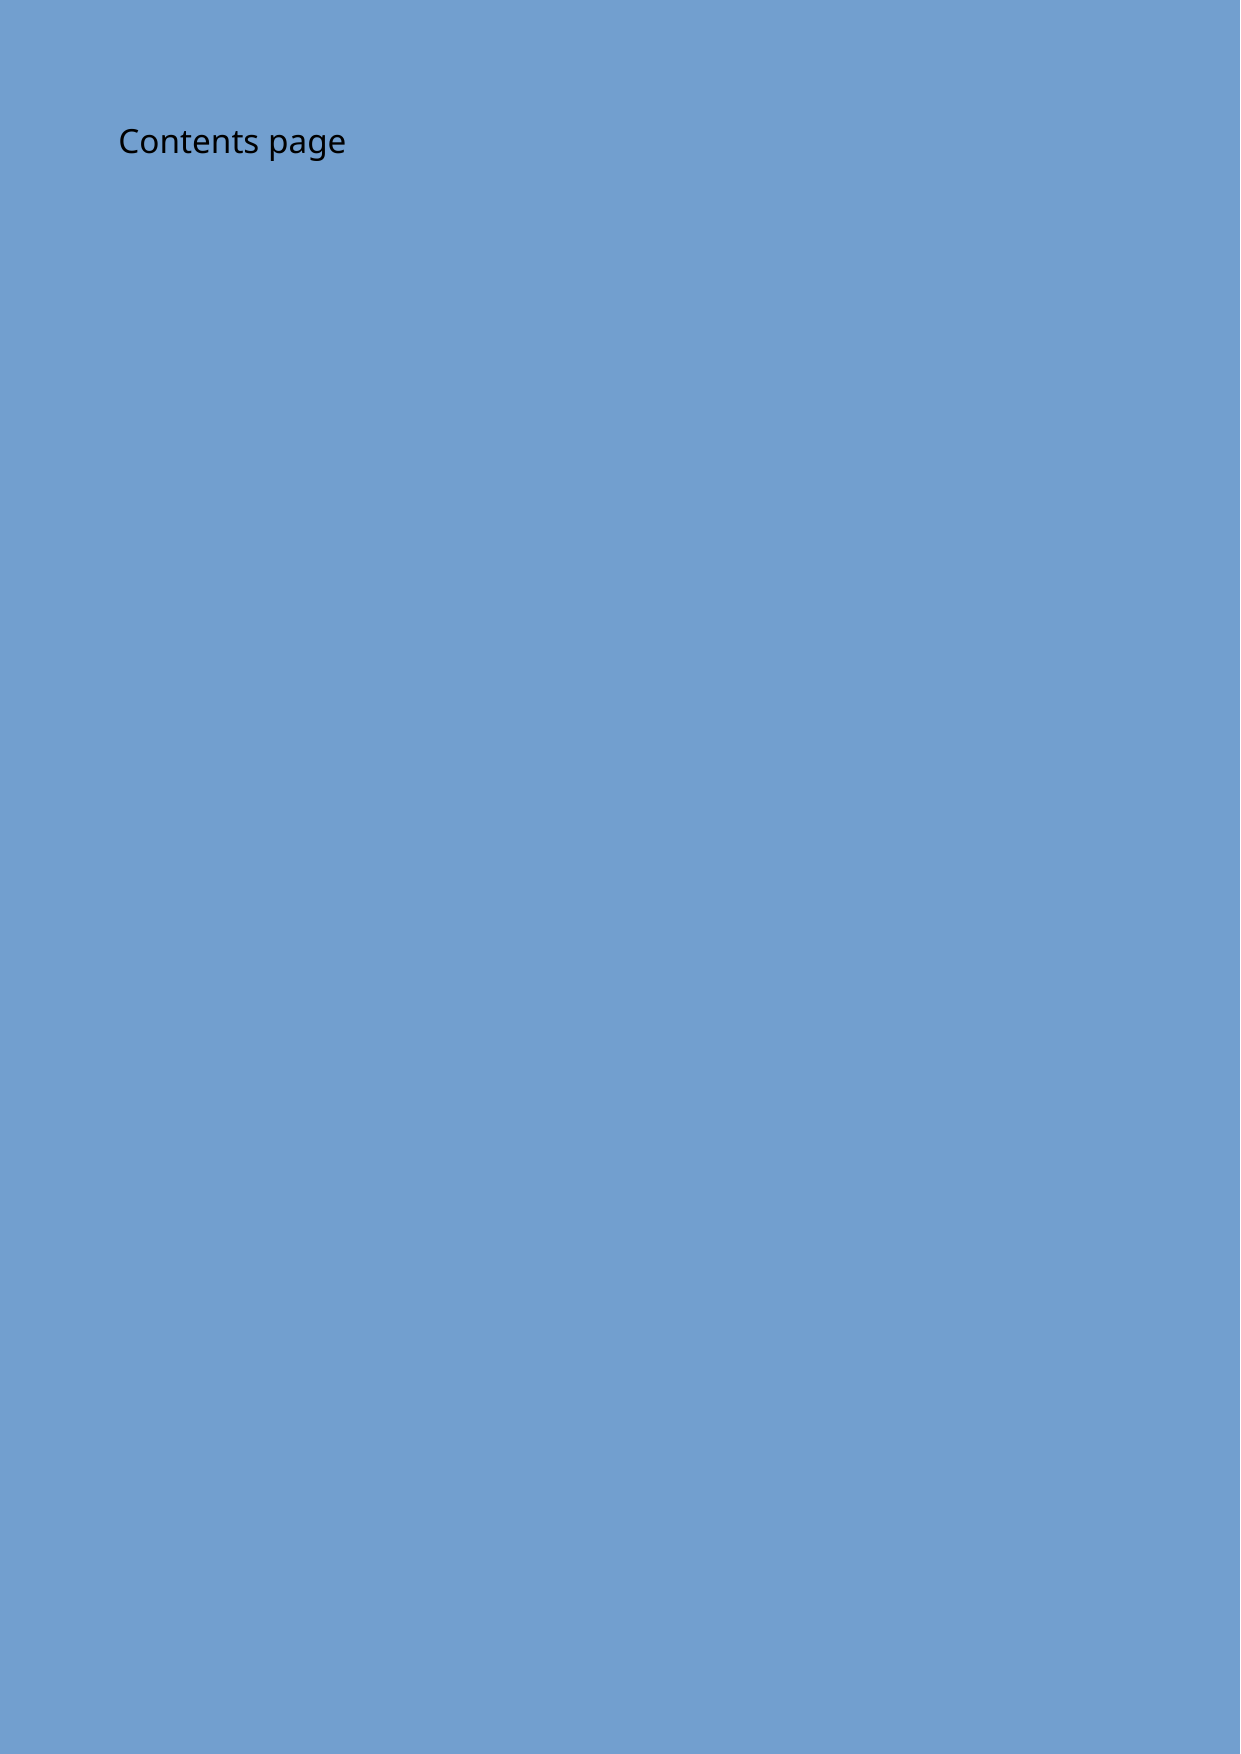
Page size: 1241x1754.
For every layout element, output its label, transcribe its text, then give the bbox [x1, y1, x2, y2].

text Contents page [118, 118, 1122, 163]
